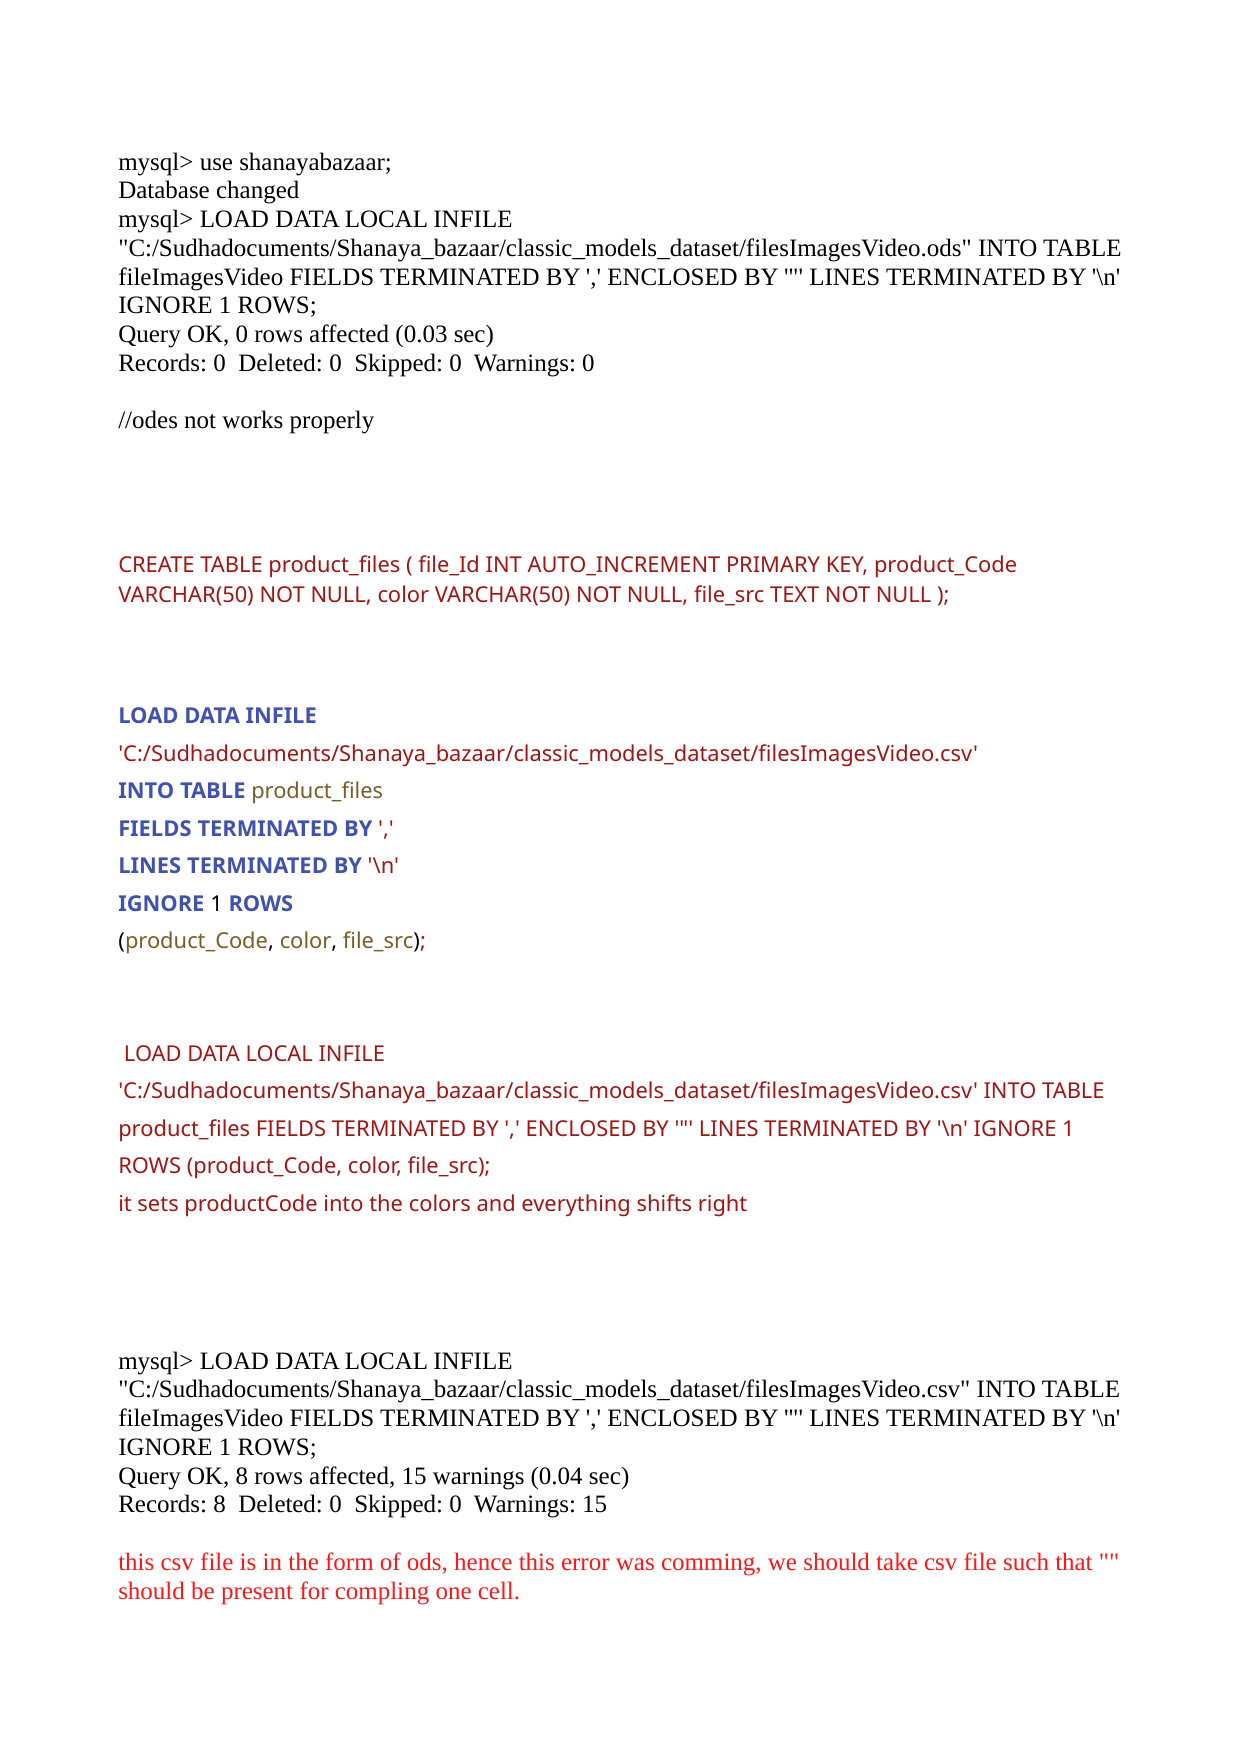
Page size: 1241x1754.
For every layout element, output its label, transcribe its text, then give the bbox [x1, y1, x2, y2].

text Query OK, 0 rows affected (0.03 sec) [118, 319, 1122, 348]
text CREATE TABLE product_files ( file_Id INT AUTO_INCREMENT PRIMARY KEY, product_Code VARCHAR(50) NOT NULL, color VARCHAR(50) NOT NULL, file_src TEXT NOT NULL ); [118, 549, 1122, 609]
text (product_Code, color, file_src); [118, 918, 1122, 955]
text FIELDS TERMINATED BY ',' [118, 805, 1122, 843]
text INTO TABLE product_files [118, 768, 1122, 805]
text this csv file is in the form of ods, hence this error was comming, we should take csv file such that "" should be present for compling one cell. [118, 1547, 1122, 1604]
text Records: 8 Deleted: 0 Skipped: 0 Warnings: 15 [118, 1489, 1122, 1518]
text Query OK, 8 rows affected, 15 warnings (0.04 sec) [118, 1461, 1122, 1489]
text ​it sets productCode into the colors and everything shifts right [118, 1180, 1122, 1218]
text LOAD DATA INFILE 'C:/Sudhadocuments/Shanaya_bazaar/classic_models_dataset/filesImagesVideo.csv' [118, 693, 1122, 768]
text mysql> use shanayabazaar; [118, 147, 1122, 176]
text LINES TERMINATED BY '\n' [118, 843, 1122, 880]
text Database changed [118, 176, 1122, 204]
text IGNORE 1 ROWS [118, 880, 1122, 918]
text ​//odes not works properly [118, 406, 1122, 434]
text mysql> LOAD DATA LOCAL INFILE "C:/Sudhadocuments/Shanaya_bazaar/classic_models_dataset/filesImagesVideo.ods" INTO TABLE fileImagesVideo FIELDS TERMINATED BY ',' ENCLOSED BY '"' LINES TERMINATED BY '\n' IGNORE 1 ROWS; [118, 204, 1122, 319]
text mysql> LOAD DATA LOCAL INFILE "C:/Sudhadocuments/Shanaya_bazaar/classic_models_dataset/filesImagesVideo.csv" INTO TABLE fileImagesVideo FIELDS TERMINATED BY ',' ENCLOSED BY '"' LINES TERMINATED BY '\n' IGNORE 1 ROWS; [118, 1346, 1122, 1461]
text LOAD DATA LOCAL INFILE 'C:/Sudhadocuments/Shanaya_bazaar/classic_models_dataset/filesImagesVideo.csv' INTO TABLE product_files FIELDS TERMINATED BY ',' ENCLOSED BY '"' LINES TERMINATED BY '\n' IGNORE 1 ROWS (product_Code, color, file_src); [118, 1030, 1122, 1180]
text Records: 0 Deleted: 0 Skipped: 0 Warnings: 0 [118, 348, 1122, 377]
